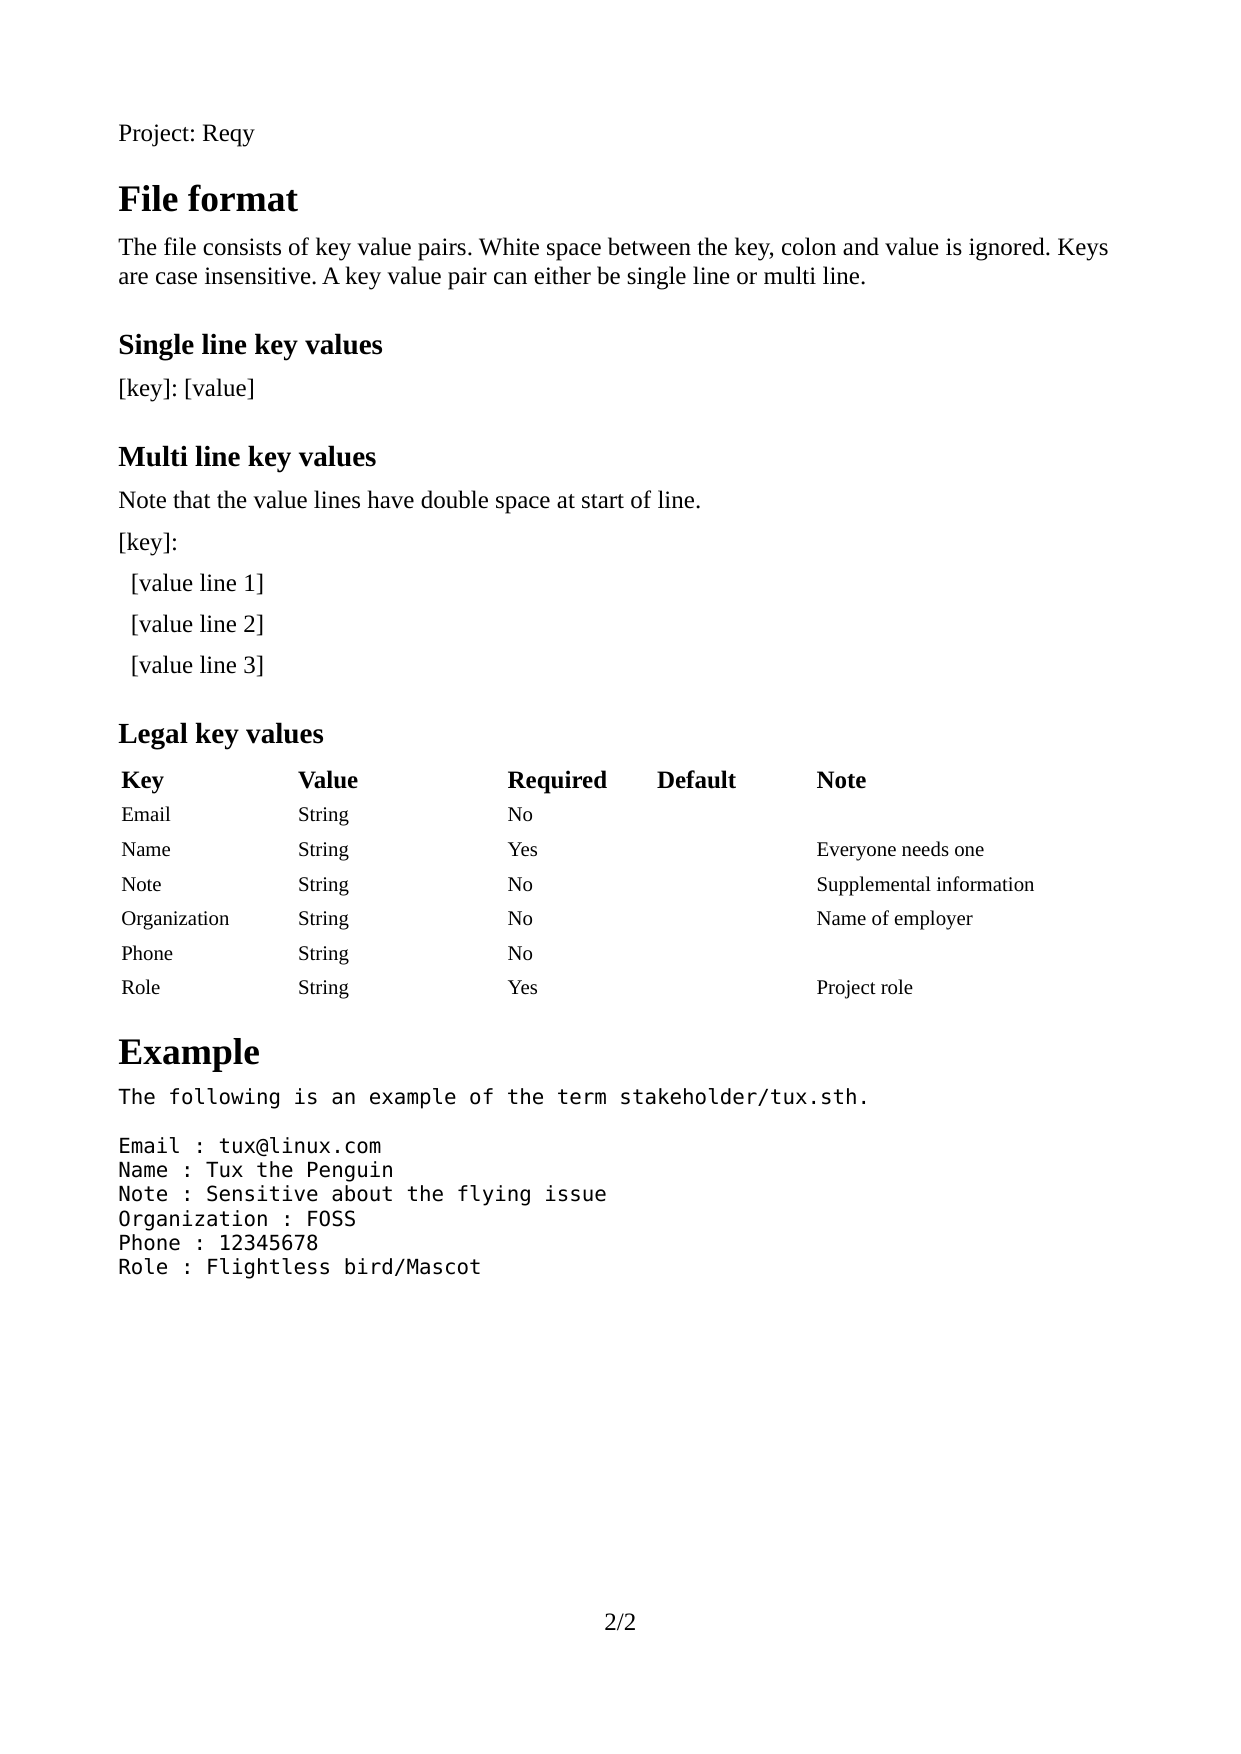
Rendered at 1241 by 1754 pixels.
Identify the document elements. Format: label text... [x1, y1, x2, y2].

table_cell String [295, 970, 504, 1005]
text Name : Tux the Penguin [118, 1158, 1122, 1182]
table_cell String [295, 797, 504, 832]
subtitle Legal key values [118, 717, 1122, 750]
table_cell Phone [118, 936, 295, 970]
table_cell String [295, 832, 504, 866]
text Organization : FOSS [118, 1207, 1122, 1231]
table_header Key [118, 763, 295, 797]
text The following is an example of the term stakeholder/tux.sth. [118, 1085, 1122, 1109]
table_cell Role [118, 970, 295, 1005]
table_cell Name of employer [814, 901, 1123, 936]
table_cell No [505, 936, 654, 970]
table_cell String [295, 866, 504, 901]
table_cell [654, 970, 813, 1005]
table_cell Yes [505, 832, 654, 866]
table_header Default [654, 763, 813, 797]
table_cell [654, 797, 813, 832]
table_cell No [505, 901, 654, 936]
table_cell Supplemental information [814, 866, 1123, 901]
text [value line 1] [118, 568, 1122, 597]
table_header Note [814, 763, 1123, 797]
table_cell Organization [118, 901, 295, 936]
subtitle Single line key values [118, 327, 1122, 361]
text Phone : 12345678 [118, 1231, 1122, 1255]
table_cell [654, 832, 813, 866]
table_cell No [505, 797, 654, 832]
text The file consists of key value pairs. White space between the key, colon and value is ignored. Keys are case insensitive. A key value pair can either be single line or multi line. [118, 232, 1122, 289]
table_cell Email [118, 797, 295, 832]
table_cell String [295, 901, 504, 936]
table_cell [654, 866, 813, 901]
text [value line 3] [118, 650, 1122, 679]
table_cell Yes [505, 970, 654, 1005]
table_cell No [505, 866, 654, 901]
text Note that the value lines have double space at start of line. [118, 485, 1122, 514]
table_cell Note [118, 866, 295, 901]
table_cell [814, 797, 1123, 832]
table_header Value [295, 763, 504, 797]
text [key]: [118, 527, 1122, 555]
subtitle File format [118, 176, 1122, 219]
table_cell Name [118, 832, 295, 866]
table_cell [654, 901, 813, 936]
text [key]: [value] [118, 373, 1122, 402]
table_cell [814, 936, 1123, 970]
text Note : Sensitive about the flying issue [118, 1182, 1122, 1207]
subtitle Multi line key values [118, 439, 1122, 473]
table_cell [654, 936, 813, 970]
table_cell Project role [814, 970, 1123, 1005]
text Role : Flightless bird/Mascot [118, 1255, 1122, 1279]
subtitle Example [118, 1030, 1122, 1073]
table_cell Everyone needs one [814, 832, 1123, 866]
text Email : tux@linux.com [118, 1134, 1122, 1158]
table_header Required [505, 763, 654, 797]
text [value line 2] [118, 609, 1122, 638]
table_cell String [295, 936, 504, 970]
